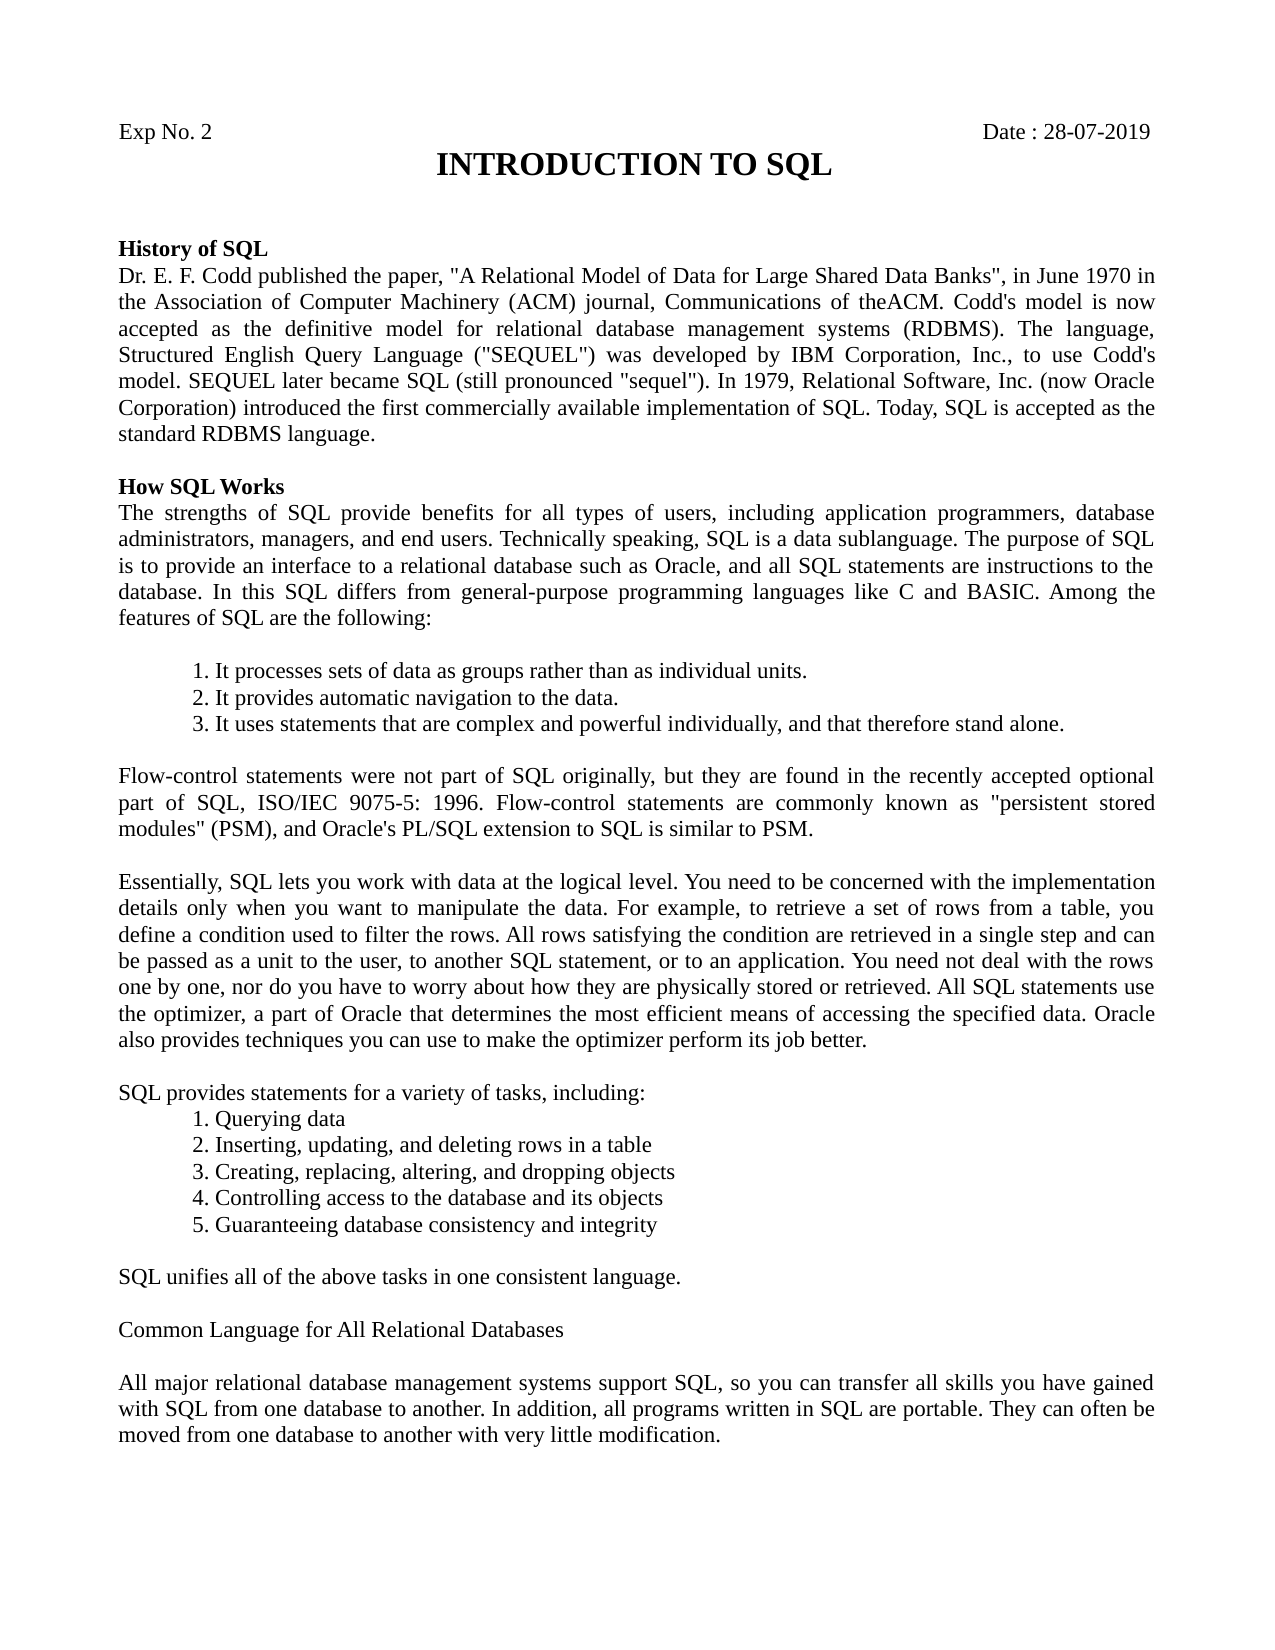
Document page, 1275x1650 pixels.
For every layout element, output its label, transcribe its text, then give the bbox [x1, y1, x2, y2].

text The strengths of SQL provide benefits for all types of users, including application programmers, database administrators, managers, and end users. Technically speaking, SQL is a data sublanguage. The purpose of SQL is to provide an interface to a relational database such as Oracle, and all SQL statements are instructions to the database. In this SQL differs from general-purpose programming languages like C and BASIC. Among the features of SQL are the following: [118, 499, 1157, 631]
text 2. Inserting, updating, and deleting rows in a table [118, 1132, 1157, 1158]
text Flow-control statements were not part of SQL originally, but they are found in the recently accepted optional part of SQL, ISO/IEC 9075-5: 1996. Flow-control statements are commonly known as "persistent stored modules" (PSM), and Oracle's PL/SQL extension to SQL is similar to PSM. [118, 763, 1157, 842]
text All major relational database management systems support SQL, so you can transfer all skills you have gained with SQL from one database to another. In addition, all programs written in SQL are portable. They can often be moved from one database to another with very little modification. [118, 1369, 1157, 1448]
text 5. Guaranteeing database consistency and integrity [118, 1211, 1157, 1237]
text 3. It uses statements that are complex and powerful individually, and that therefore stand alone. [118, 710, 1157, 736]
text Common Language for All Relational Databases [118, 1316, 1157, 1342]
text INTRODUCTION TO SQL [118, 144, 1157, 183]
text 1. It processes sets of data as groups rather than as individual units. [118, 657, 1157, 683]
text 2. It provides automatic navigation to the data. [118, 683, 1157, 710]
text 4. Controlling access to the database and its objects [118, 1184, 1157, 1211]
text SQL provides statements for a variety of tasks, including: [118, 1079, 1157, 1105]
text Essentially, SQL lets you work with data at the logical level. You need to be concerned with the implementation details only when you want to manipulate the data. For example, to retrieve a set of rows from a table, you define a condition used to filter the rows. All rows satisfying the condition are retrieved in a single step and can be passed as a unit to the user, to another SQL statement, or to an application. You need not deal with the rows one by one, nor do you have to worry about how they are physically stored or retrieved. All SQL statements use the optimizer, a part of Oracle that determines the most efficient means of accessing the specified data. Oracle also provides techniques you can use to make the optimizer perform its job better. [118, 868, 1157, 1052]
text How SQL Works [118, 473, 1157, 499]
text Exp No. 2 Date : 28-07-2019 [118, 118, 1157, 144]
text Dr. E. F. Codd published the paper, "A Relational Model of Data for Large Shared Data Banks", in June 1970 in the Association of Computer Machinery (ACM) journal, Communications of theACM. Codd's model is now accepted as the definitive model for relational database management systems (RDBMS). The language, Structured English Query Language ("SEQUEL") was developed by IBM Corporation, Inc., to use Codd's model. SEQUEL later became SQL (still pronounced "sequel"). In 1979, Relational Software, Inc. (now Oracle Corporation) introduced the first commercially available implementation of SQL. Today, SQL is accepted as the standard RDBMS language. [118, 262, 1157, 446]
text SQL unifies all of the above tasks in one consistent language. [118, 1263, 1157, 1290]
text History of SQL [118, 236, 1157, 262]
text 1. Querying data [118, 1105, 1157, 1132]
text 3. Creating, replacing, altering, and dropping objects [118, 1158, 1157, 1184]
